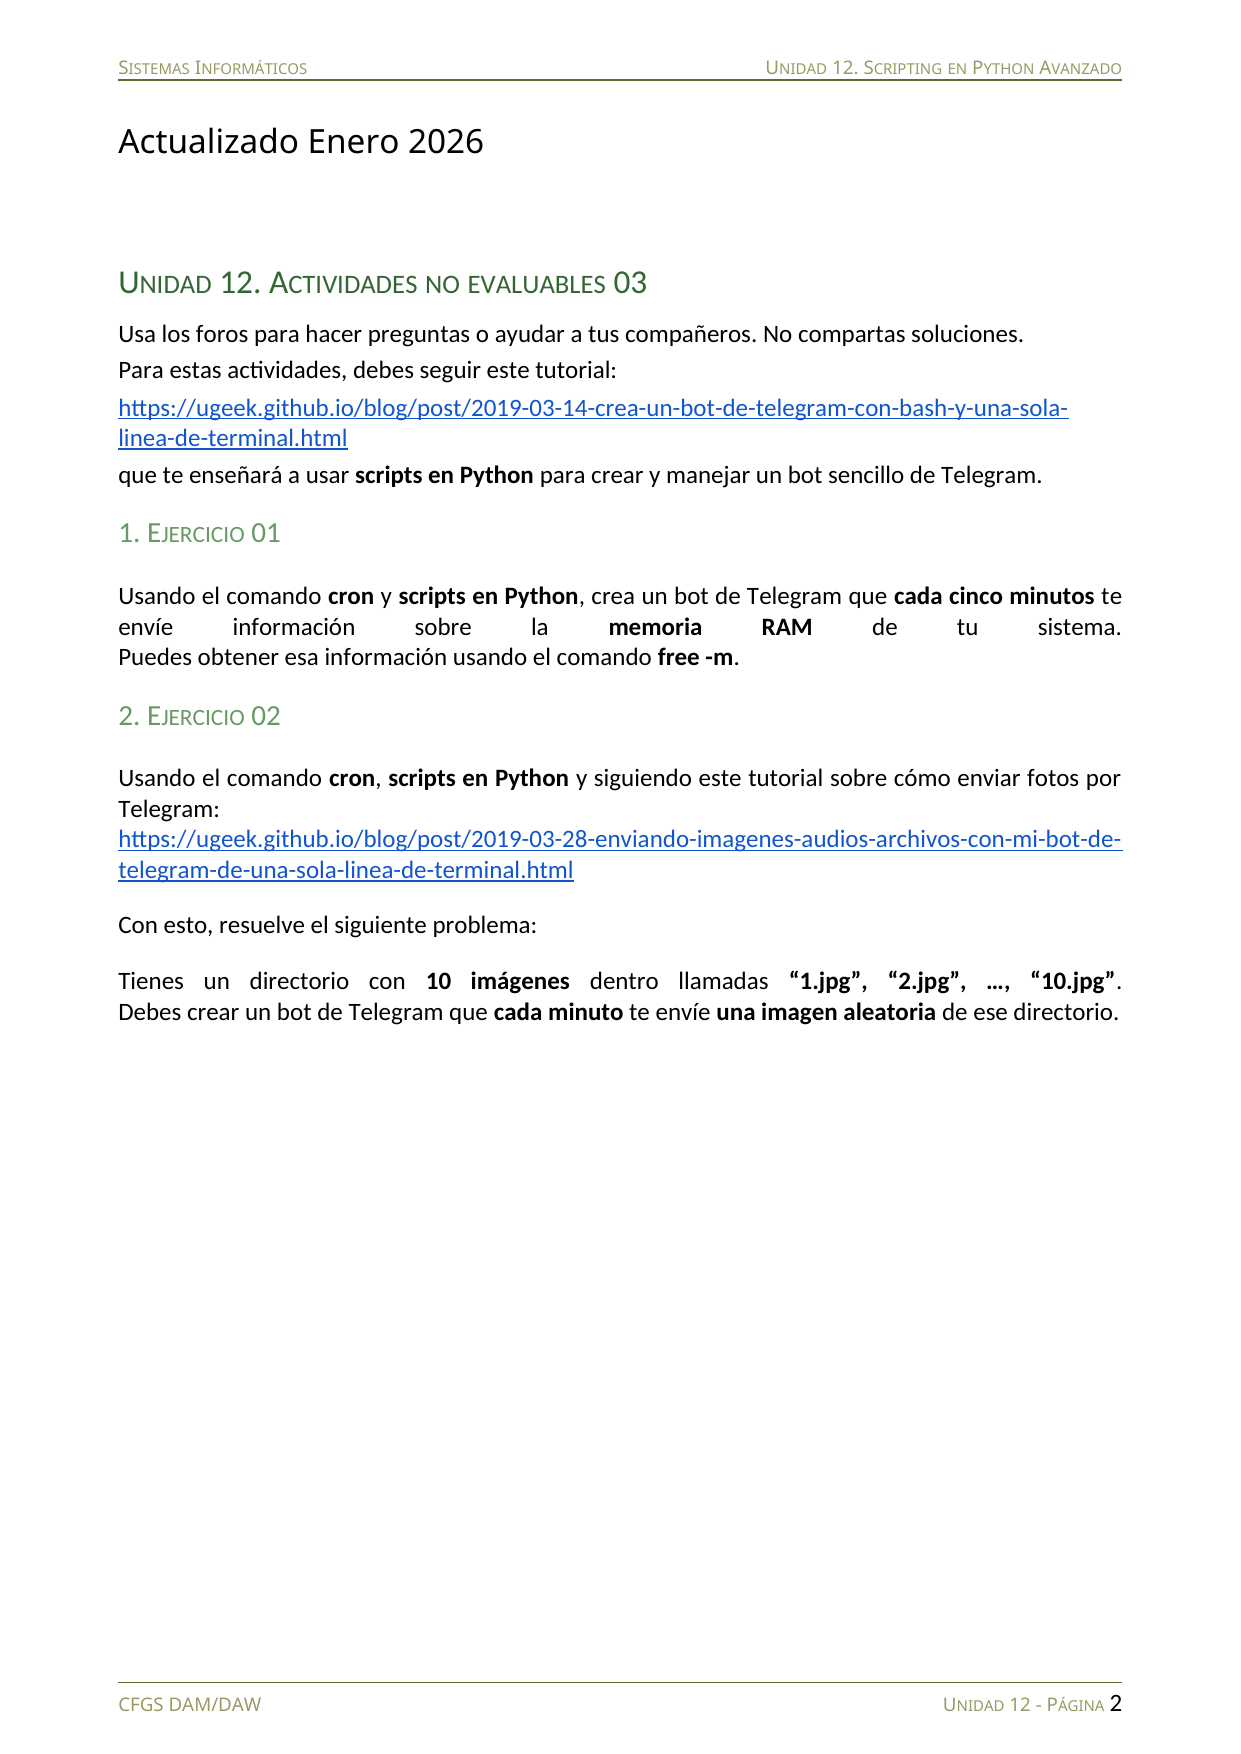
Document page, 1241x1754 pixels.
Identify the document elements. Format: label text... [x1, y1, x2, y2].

subtitle 1. Ejercicio 01 [118, 514, 1122, 550]
text Para estas actividades, debes seguir este tutorial: [118, 355, 1122, 385]
text que te enseñará a usar scripts en Python para crear y manejar un bot sencillo de Telegram. [118, 459, 1122, 490]
text https://ugeek.github.io/blog/post/2019-03-14-crea-un-bot-de-telegram-con-bash-y-una-sola-linea-de-terminal.html [118, 392, 1122, 453]
text telegram-de-una-sola-linea-de-terminal.html [118, 851, 1122, 884]
text Unidad 12. Actividades no evaluables 03 [118, 261, 1122, 302]
text Usa los foros para hacer preguntas o ayudar a tus compañeros. No compartas soluciones. [118, 318, 1122, 348]
subtitle 2. Ejercicio 02 [118, 697, 1122, 732]
text Usando el comando cron, scripts en Python y siguiendo este tutorial sobre cómo enviar fotos por Telegram: https://ugeek.github.io/blog/post/2019-03-28-enviando-imagenes-audios-archivos-con-mi-bot-de- [118, 762, 1122, 850]
text Tienes un directorio con 10 imágenes dentro llamadas “1.jpg”, “2.jpg”, …, “10.jpg”. Debes crear un bot de Telegram que cada minuto te envíe una imagen aleatoria de ese directorio. [118, 965, 1122, 1026]
text Usando el comando cron y scripts en Python, crea un bot de Telegram que cada cinco minutos te envíe información sobre la memoria RAM de tu sistema. Puedes obtener esa información usando el comando free -m. [118, 580, 1122, 672]
text Actualizado Enero 2026 [118, 118, 1122, 163]
text Con esto, resuelve el siguiente problema: [118, 909, 1122, 940]
